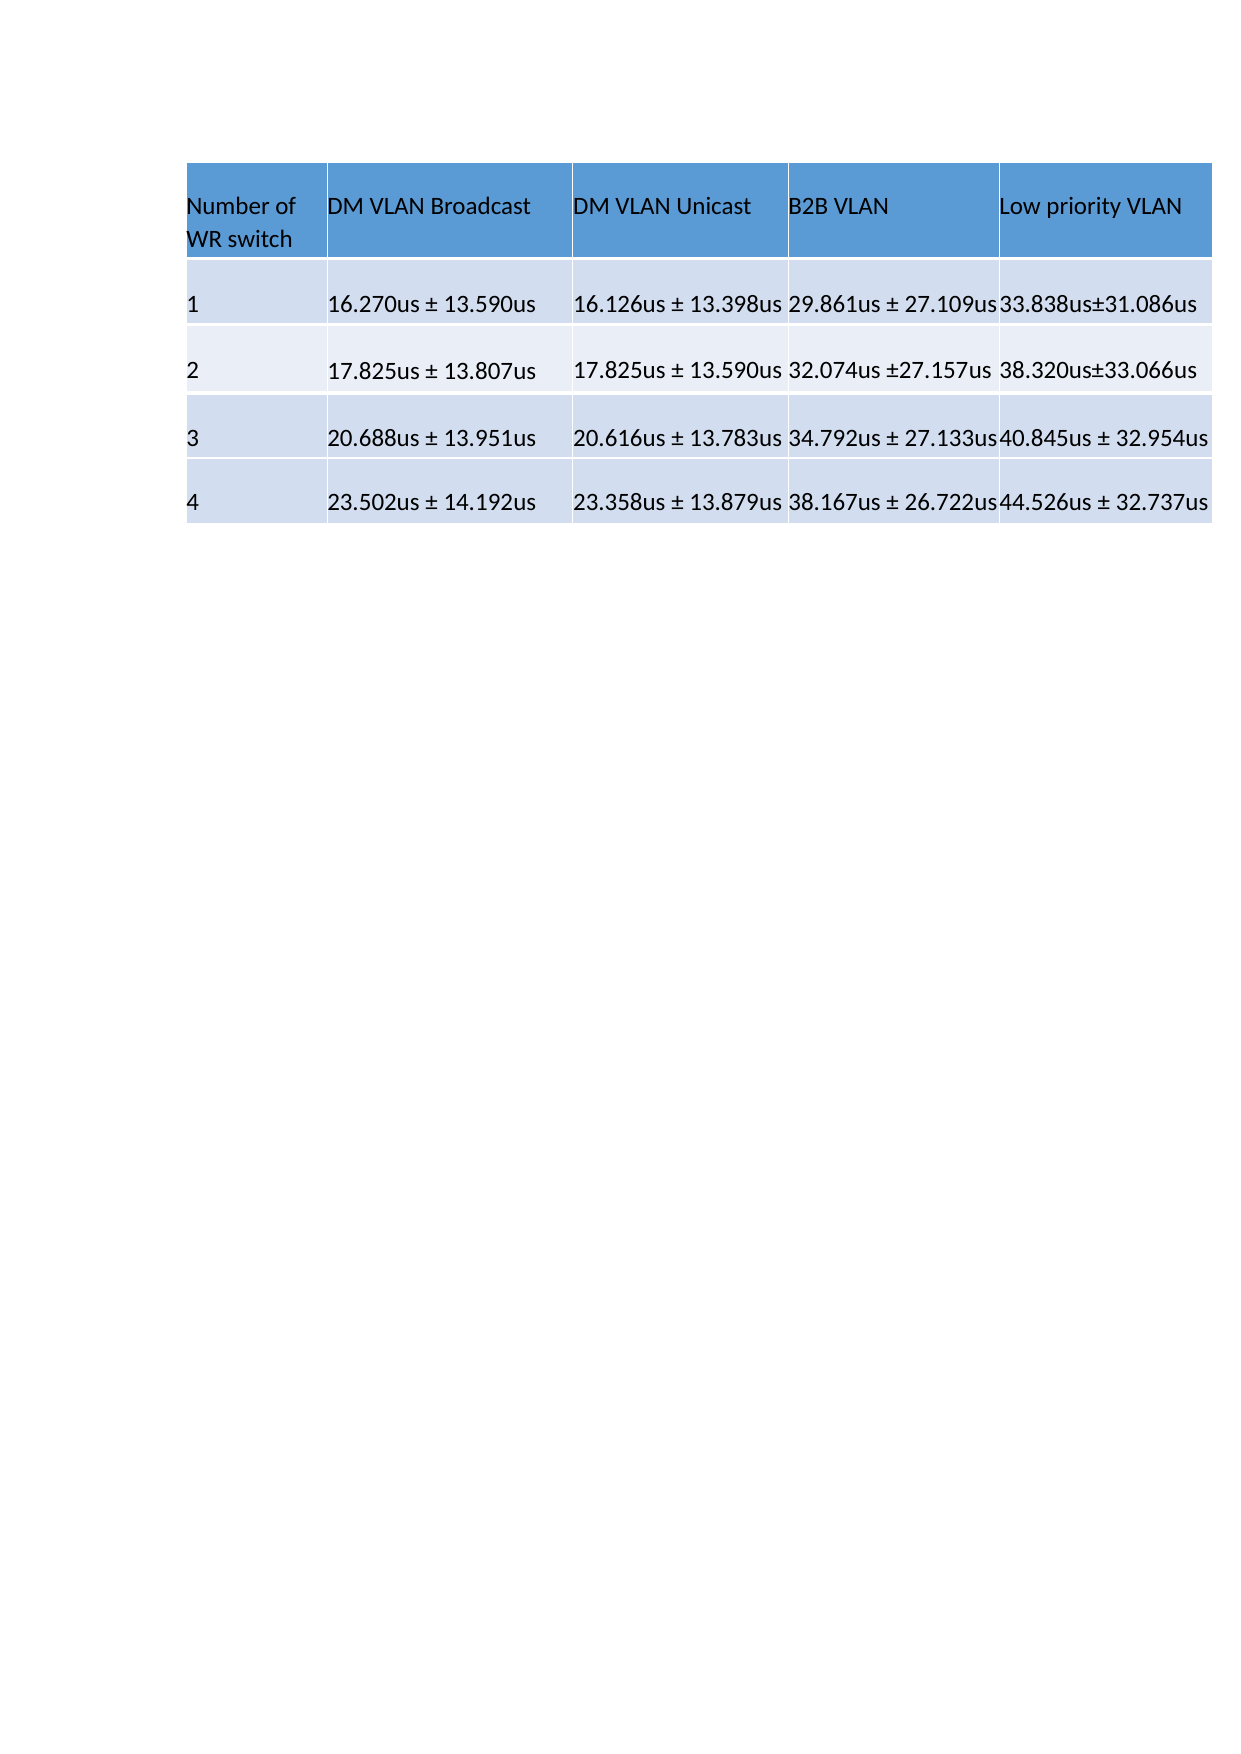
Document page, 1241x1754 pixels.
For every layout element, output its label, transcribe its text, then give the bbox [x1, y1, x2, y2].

table_header DM VLAN Unicast [573, 163, 788, 257]
table_cell 38.167us ± 26.722us [789, 459, 999, 523]
table_cell 32.074us ±27.157us [789, 326, 999, 391]
table_cell 44.526us ± 32.737us [1000, 459, 1212, 523]
table_cell 40.845us ± 32.954us [1000, 395, 1212, 457]
table_cell 2 [187, 326, 327, 391]
table_cell 16.270us ± 13.590us [328, 260, 572, 323]
table_cell 33.838us±31.086us [1000, 260, 1212, 323]
table_header Number of WR switch [187, 163, 327, 257]
table_header B2B VLAN [789, 163, 999, 257]
table_cell 3 [187, 395, 327, 457]
table_cell 17.825us ± 13.807us [328, 326, 572, 391]
table_cell 23.358us ± 13.879us [573, 459, 788, 523]
table_cell 4 [187, 459, 327, 523]
table_header Low priority VLAN [1000, 163, 1212, 257]
table_cell 38.320us±33.066us [1000, 326, 1212, 391]
table_cell 34.792us ± 27.133us [789, 395, 999, 457]
table_header DM VLAN Broadcast [328, 163, 572, 257]
table_cell 29.861us ± 27.109us [789, 260, 999, 323]
table_cell 20.688us ± 13.951us [328, 395, 572, 457]
table_cell 20.616us ± 13.783us [573, 395, 788, 457]
table_cell 1 [187, 260, 327, 323]
table_cell 17.825us ± 13.590us [573, 326, 788, 391]
table_cell 23.502us ± 14.192us [328, 459, 572, 523]
table_cell 16.126us ± 13.398us [573, 260, 788, 323]
